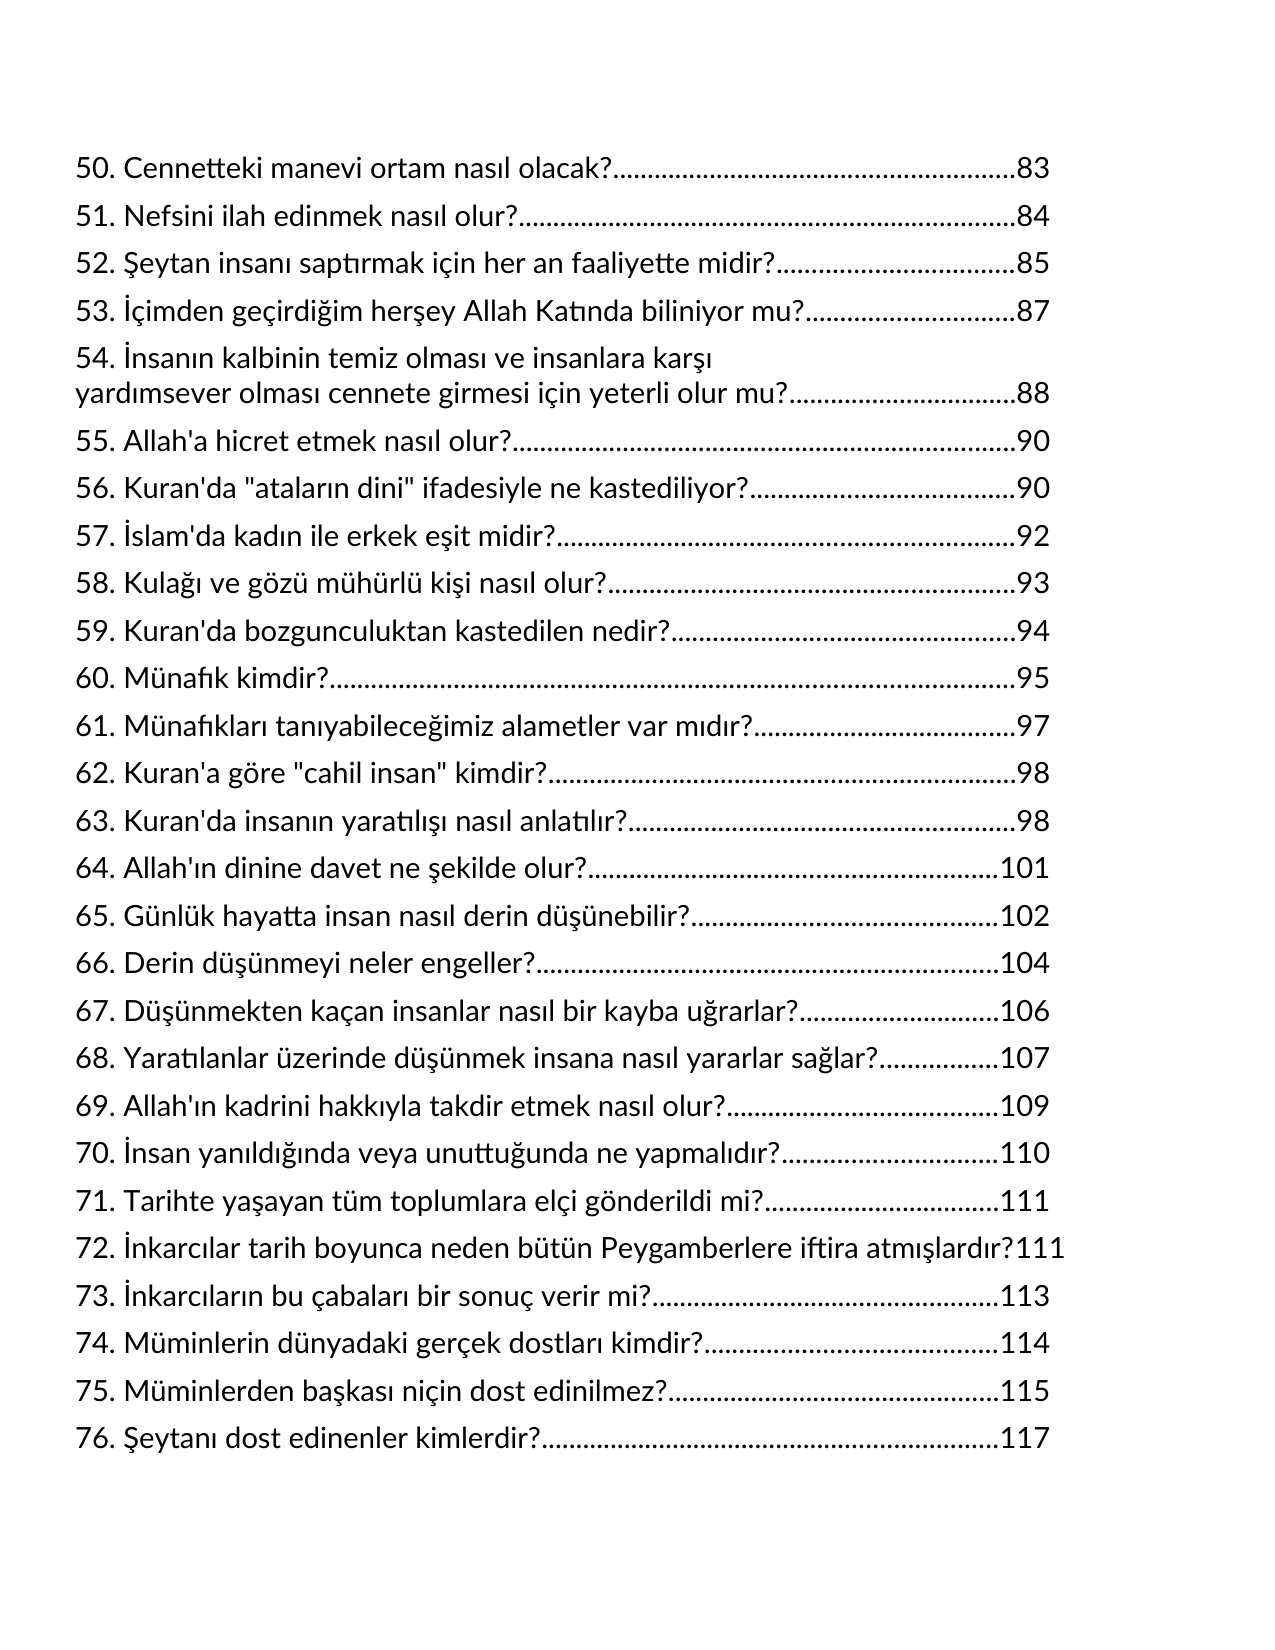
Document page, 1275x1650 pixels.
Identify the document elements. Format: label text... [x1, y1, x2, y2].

subtitle 70. İnsan yanıldığında veya unuttuğunda ne yapmalıdır? 110 [75, 1135, 1200, 1170]
subtitle 61. Münafıkları tanıyabileceğimiz alametler var mıdır? 97 [75, 707, 1200, 742]
subtitle 55. Allah'a hicret etmek nasıl olur? 90 [75, 422, 1200, 457]
subtitle 65. Günlük hayatta insan nasıl derin düşünebilir? 102 [75, 897, 1200, 932]
subtitle 62. Kuran'a göre "cahil insan" kimdir? 98 [75, 755, 1200, 790]
subtitle 73. İnkarcıların bu çabaları bir sonuç verir mi? 113 [75, 1277, 1200, 1312]
subtitle 57. İslam'da kadın ile erkek eşit midir? 92 [75, 517, 1200, 552]
subtitle 68. Yaratılanlar üzerinde düşünmek insana nasıl yararlar sağlar? 107 [75, 1040, 1200, 1075]
subtitle 69. Allah'ın kadrini hakkıyla takdir etmek nasıl olur? 109 [75, 1087, 1200, 1122]
subtitle 54. İnsanın kalbinin temiz olması ve insanlara karşı yardımsever olması cennete girmesi için yeterli olur mu? 88 [75, 340, 1200, 410]
subtitle 64. Allah'ın dinine davet ne şekilde olur? 101 [75, 850, 1200, 885]
subtitle 58. Kulağı ve gözü mühürlü kişi nasıl olur? 93 [75, 565, 1200, 600]
subtitle 52. Şeytan insanı saptırmak için her an faaliyette midir? 85 [75, 245, 1200, 280]
subtitle 75. Müminlerden başkası niçin dost edinilmez? 115 [75, 1372, 1200, 1407]
subtitle 50. Cennetteki manevi ortam nasıl olacak? 83 [75, 150, 1200, 185]
subtitle 74. Müminlerin dünyadaki gerçek dostları kimdir? 114 [75, 1325, 1200, 1360]
subtitle 67. Düşünmekten kaçan insanlar nasıl bir kayba uğrarlar? 106 [75, 992, 1200, 1027]
subtitle 59. Kuran'da bozgunculuktan kastedilen nedir? 94 [75, 612, 1200, 647]
subtitle 66. Derin düşünmeyi neler engeller? 104 [75, 945, 1200, 980]
subtitle 76. Şeytanı dost edinenler kimlerdir? 117 [75, 1420, 1200, 1455]
subtitle 51. Nefsini ilah edinmek nasıl olur? 84 [75, 197, 1200, 232]
subtitle 60. Münafık kimdir? 95 [75, 660, 1200, 695]
subtitle 56. Kuran'da "ataların dini" ifadesiyle ne kastediliyor? 90 [75, 470, 1200, 505]
subtitle 63. Kuran'da insanın yaratılışı nasıl anlatılır? 98 [75, 802, 1200, 837]
subtitle 53. İçimden geçirdiğim herşey Allah Katında biliniyor mu? 87 [75, 292, 1200, 327]
subtitle 72. İnkarcılar tarih boyunca neden bütün Peygamberlere iftira atmışlardır? 111 [75, 1230, 1200, 1265]
subtitle 71. Tarihte yaşayan tüm toplumlara elçi gönderildi mi? 111 [75, 1182, 1200, 1217]
